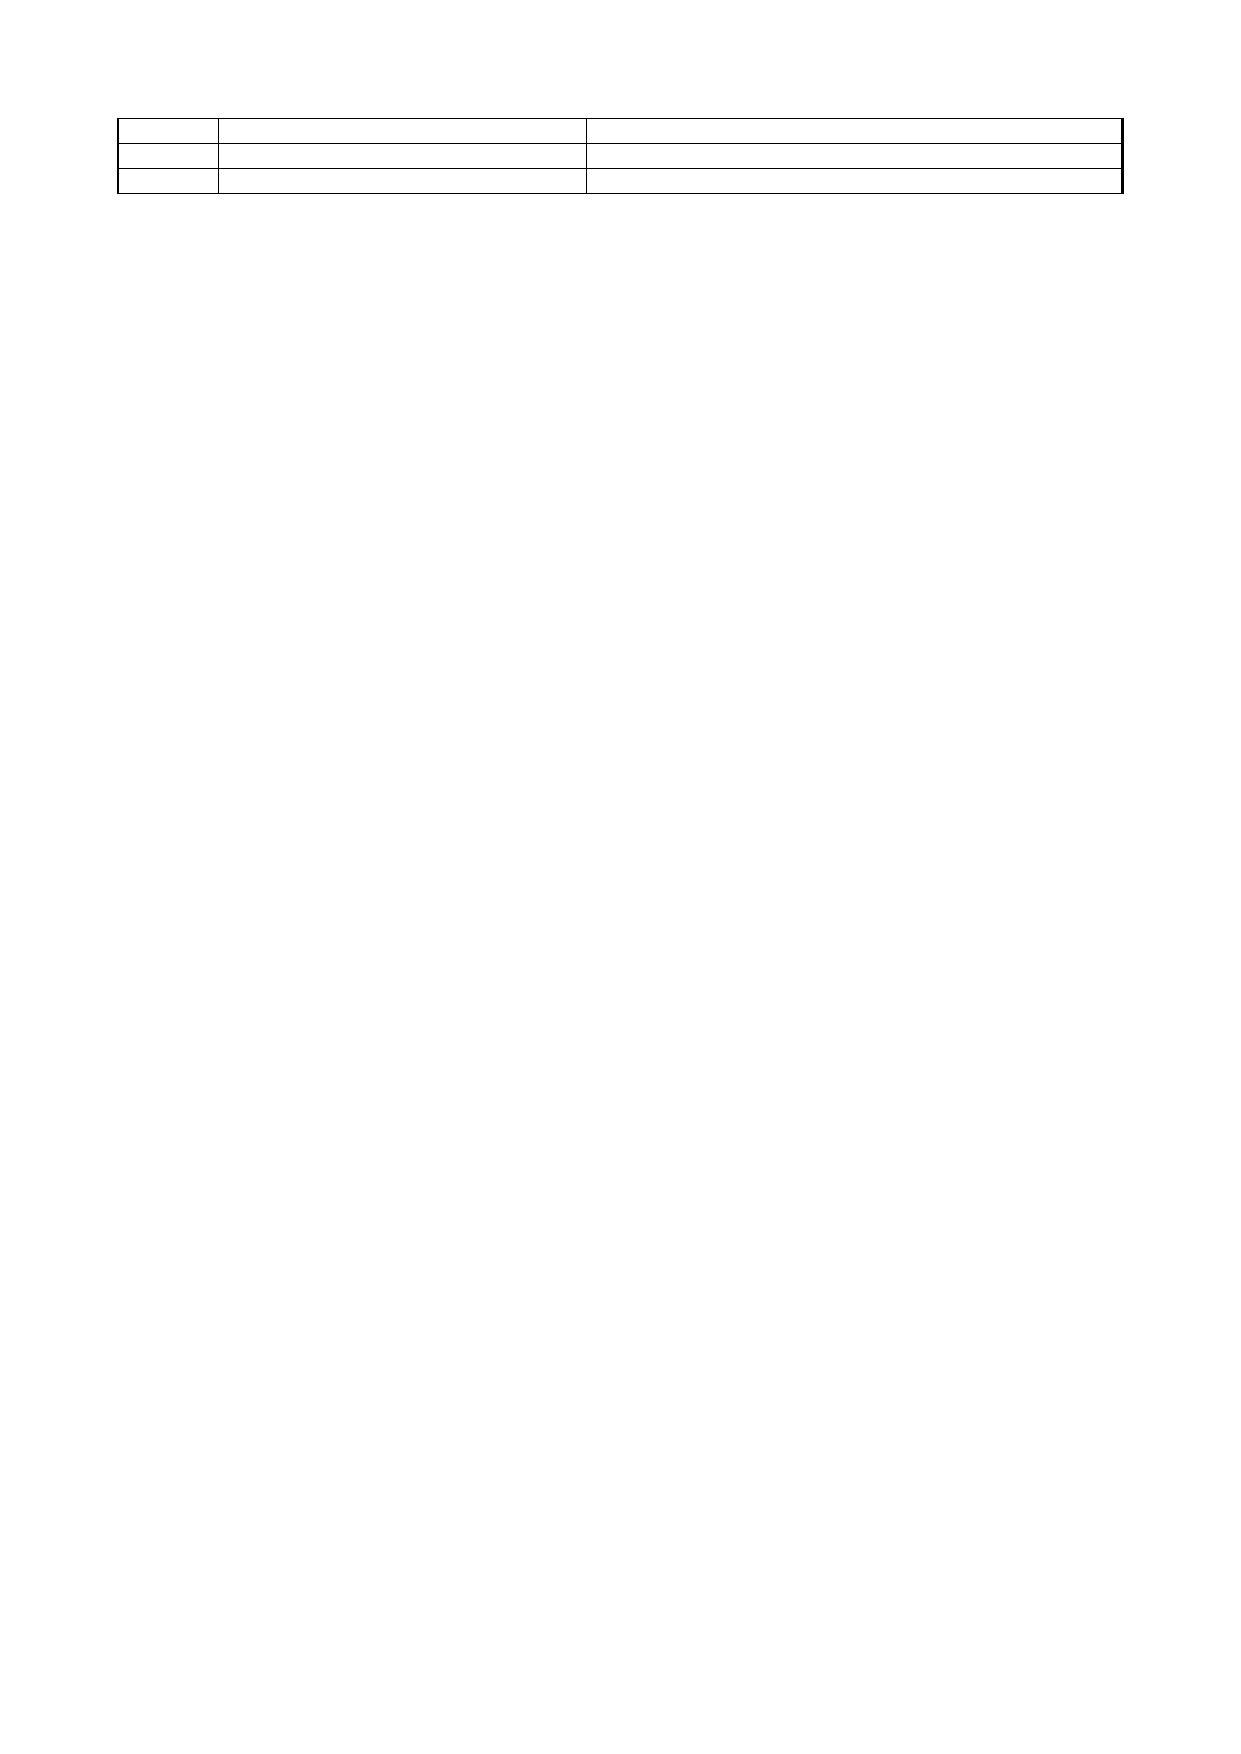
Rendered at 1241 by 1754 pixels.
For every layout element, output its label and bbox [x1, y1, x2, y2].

table_cell [587, 144, 1121, 168]
table_cell [587, 169, 1121, 193]
table_cell [119, 119, 218, 143]
table_cell [119, 169, 218, 193]
table_cell [587, 119, 1121, 143]
table_cell [219, 144, 586, 168]
table_cell [219, 119, 586, 143]
table_cell [219, 169, 586, 193]
table_cell [119, 144, 218, 168]
